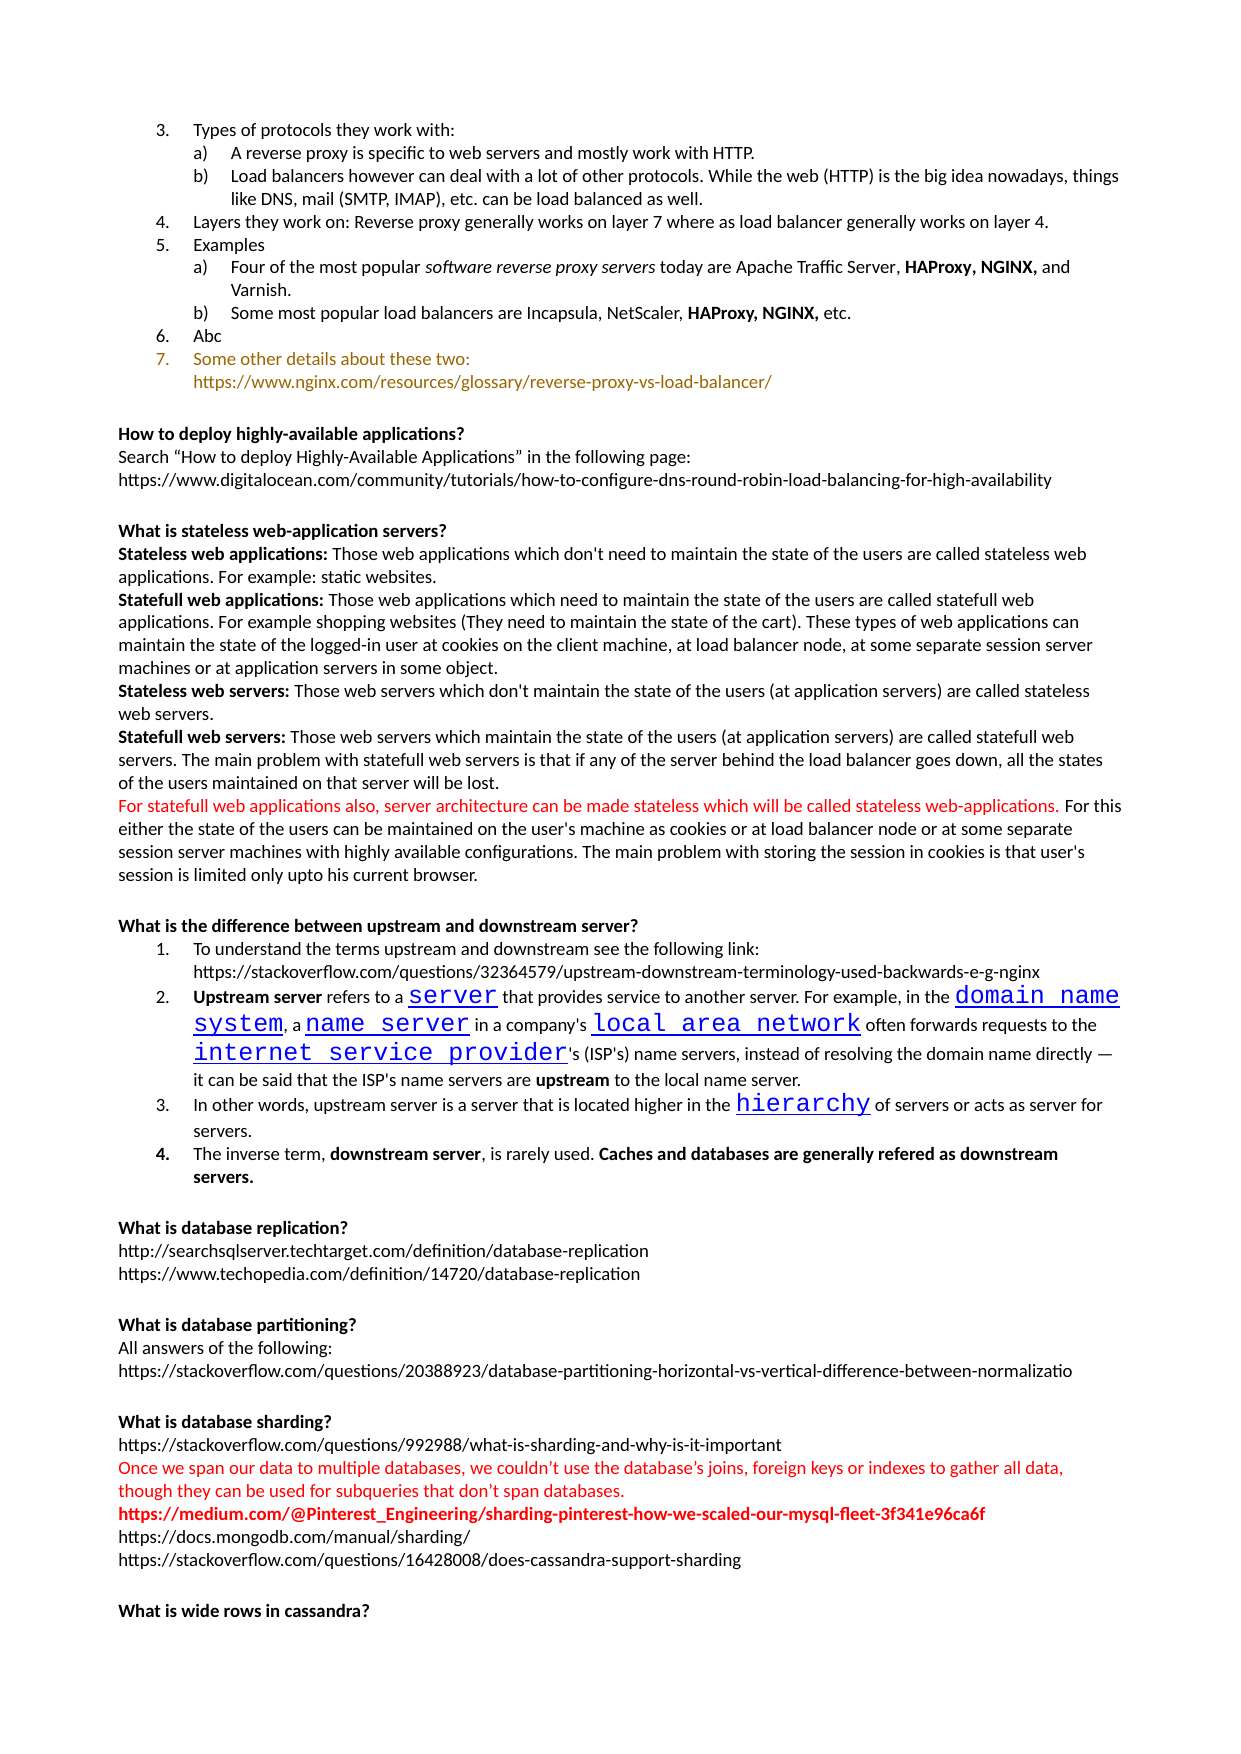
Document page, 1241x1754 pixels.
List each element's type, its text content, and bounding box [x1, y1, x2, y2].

text How to deploy highly-available applications? [118, 422, 1122, 445]
list Some most popular load balancers are Incapsula, NetScaler, HAProxy, NGINX, etc. [193, 301, 1122, 324]
text https://stackoverflow.com/questions/16428008/does-cassandra-support-sharding [118, 1548, 1122, 1571]
text What is stateless web-application servers? [118, 519, 1122, 542]
list https://stackoverflow.com/questions/32364579/upstream-downstream-terminology-used-backwards-e-g-nginx [156, 960, 1122, 983]
text All answers of the following: [118, 1336, 1122, 1359]
text Stateless web servers: Those web servers which don't maintain the state of the users (at application servers) are called stateless web servers. [118, 679, 1122, 725]
text What is database replication? [118, 1216, 1122, 1239]
text What is the difference between upstream and downstream server? [118, 914, 1122, 937]
text What is database sharding? [118, 1410, 1122, 1433]
list The inverse term, downstream server, is rarely used. Caches and databases are generally refered as downstream servers. [156, 1142, 1122, 1188]
list To understand the terms upstream and downstream see the following link: [156, 937, 1122, 960]
text https://docs.mongodb.com/manual/sharding/ [118, 1525, 1122, 1548]
text https://www.techopedia.com/definition/14720/database-replication [118, 1262, 1122, 1285]
text https://www.digitalocean.com/community/tutorials/how-to-configure-dns-round-robin-load-balancing-for-high-availability [118, 468, 1122, 491]
list In other words, upstream server is a server that is located higher in the hierarchy of servers or acts as server for servers. [156, 1091, 1122, 1142]
list https://www.nginx.com/resources/glossary/reverse-proxy-vs-load-balancer/ [156, 370, 1122, 393]
text For statefull web applications also, server architecture can be made stateless which will be called stateless web-applications. For this either the state of the users can be maintained on the user's machine as cookies or at load balancer node or at some separate session server machines with highly available configurations. The main problem with storing the session in cookies is that user's session is limited only upto his current browser. [118, 794, 1122, 886]
text Stateless web applications: Those web applications which don't need to maintain the state of the users are called stateless web applications. For example: static websites. [118, 542, 1122, 588]
text What is database partitioning? [118, 1313, 1122, 1336]
list Examples [156, 233, 1122, 256]
list Types of protocols they work with: [156, 118, 1122, 141]
list Load balancers however can deal with a lot of other protocols. While the web (HTTP) is the big idea nowadays, things like DNS, mail (SMTP, IMAP), etc. can be load balanced as well. [193, 164, 1122, 210]
list Some other details about these two: [156, 347, 1122, 370]
text http://searchsqlserver.techtarget.com/definition/database-replication [118, 1239, 1122, 1262]
list A reverse proxy is specific to web servers and mostly work with HTTP. [193, 141, 1122, 164]
text Once we span our data to multiple databases, we couldn’t use the database’s joins, foreign keys or indexes to gather all data, though they can be used for subqueries that don’t span databases. [118, 1456, 1122, 1502]
list Upstream server refers to a server that provides service to another server. For example, in the domain name system, a name server in a company's local area network often forwards requests to the internet service provider's (ISP's) name servers, instead of resolving the domain name directly — it can be said that the ISP's name servers are upstream to the local name server. [156, 983, 1122, 1091]
list Layers they work on: Reverse proxy generally works on layer 7 where as load balancer generally works on layer 4. [156, 210, 1122, 233]
text Search “How to deploy Highly-Available Applications” in the following page: [118, 445, 1122, 468]
text What is wide rows in cassandra? [118, 1599, 1122, 1622]
text https://stackoverflow.com/questions/20388923/database-partitioning-horizontal-vs-vertical-difference-between-normalizatio [118, 1359, 1122, 1382]
text https://medium.com/@Pinterest_Engineering/sharding-pinterest-how-we-scaled-our-mysql-fleet-3f341e96ca6f [118, 1502, 1122, 1525]
text https://stackoverflow.com/questions/992988/what-is-sharding-and-why-is-it-important [118, 1433, 1122, 1456]
list Four of the most popular software reverse proxy servers today are Apache Traffic Server, HAProxy, NGINX, and Varnish. [193, 256, 1122, 301]
text Statefull web applications: Those web applications which need to maintain the state of the users are called statefull web applications. For example shopping websites (They need to maintain the state of the cart). These types of web applications can maintain the state of the logged-in user at cookies on the client machine, at load balancer node, at some separate session server machines or at application servers in some object. [118, 588, 1122, 679]
list Abc [156, 324, 1122, 347]
text Statefull web servers: Those web servers which maintain the state of the users (at application servers) are called statefull web servers. The main problem with statefull web servers is that if any of the server behind the load balancer goes down, all the states of the users maintained on that server will be lost. [118, 725, 1122, 794]
